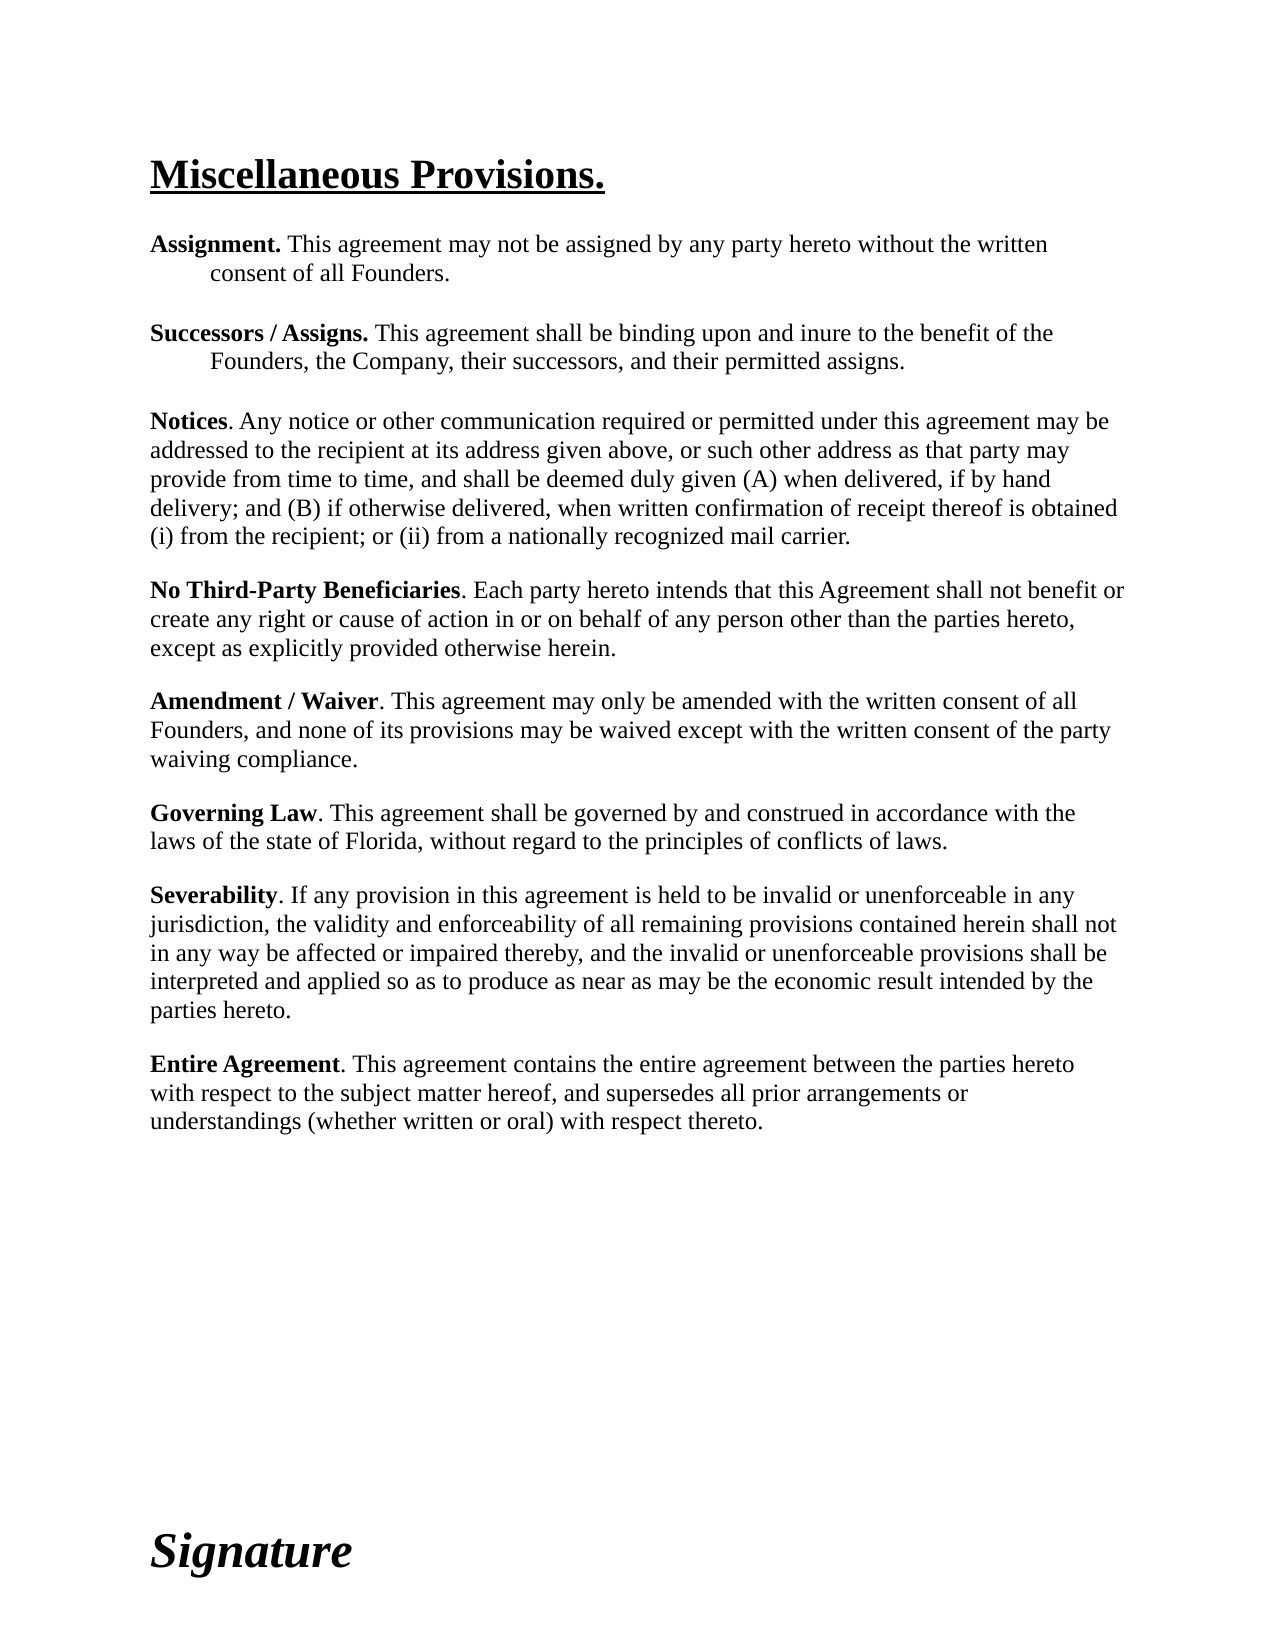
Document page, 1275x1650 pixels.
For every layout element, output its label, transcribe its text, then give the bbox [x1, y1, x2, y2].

text Notices. Any notice or other communication required or permitted under this agreement may be addressed to the recipient at its address given above, or such other address as that party may provide from time to time, and shall be deemed duly given (A) when delivered, if by hand delivery; and (B) if otherwise delivered, when written confirmation of receipt thereof is obtained (i) from the recipient; or (ii) from a nationally recognized mail carrier. [150, 406, 1125, 550]
text Governing Law. This agreement shall be governed by and construed in accordance with the laws of the state of Florida, without regard to the principles of conflicts of laws. [150, 798, 1125, 855]
text Entire Agreement. This agreement contains the entire agreement between the parties hereto with respect to the subject matter hereof, and supersedes all prior arrangements or understandings (whether written or oral) with respect thereto. [150, 1049, 1125, 1135]
subtitle Successors / Assigns. This agreement shall be binding upon and inure to the benefit of the Founders, the Company, their successors, and their permitted assigns. [150, 318, 1125, 375]
subtitle Miscellaneous Provisions. [150, 150, 1125, 198]
subtitle Assignment. This agreement may not be assigned by any party hereto without the written consent of all Founders. [150, 229, 1125, 287]
text Amendment / Waiver. This agreement may only be amended with the written consent of all Founders, and none of its provisions may be waived except with the written consent of the party waiving compliance. [150, 686, 1125, 773]
text No Third-Party Beneficiaries. Each party hereto intends that this Agreement shall not benefit or create any right or cause of action in or on behalf of any person other than the parties hereto, except as explicitly provided otherwise herein. [150, 575, 1125, 661]
text Severability. If any provision in this agreement is held to be invalid or unenforceable in any jurisdiction, the validity and enforceability of all remaining provisions contained herein shall not in any way be affected or impaired thereby, and the invalid or unenforceable provisions shall be interpreted and applied so as to produce as near as may be the economic result intended by the parties hereto. [150, 880, 1125, 1024]
subtitle Signature [150, 1521, 1125, 1578]
